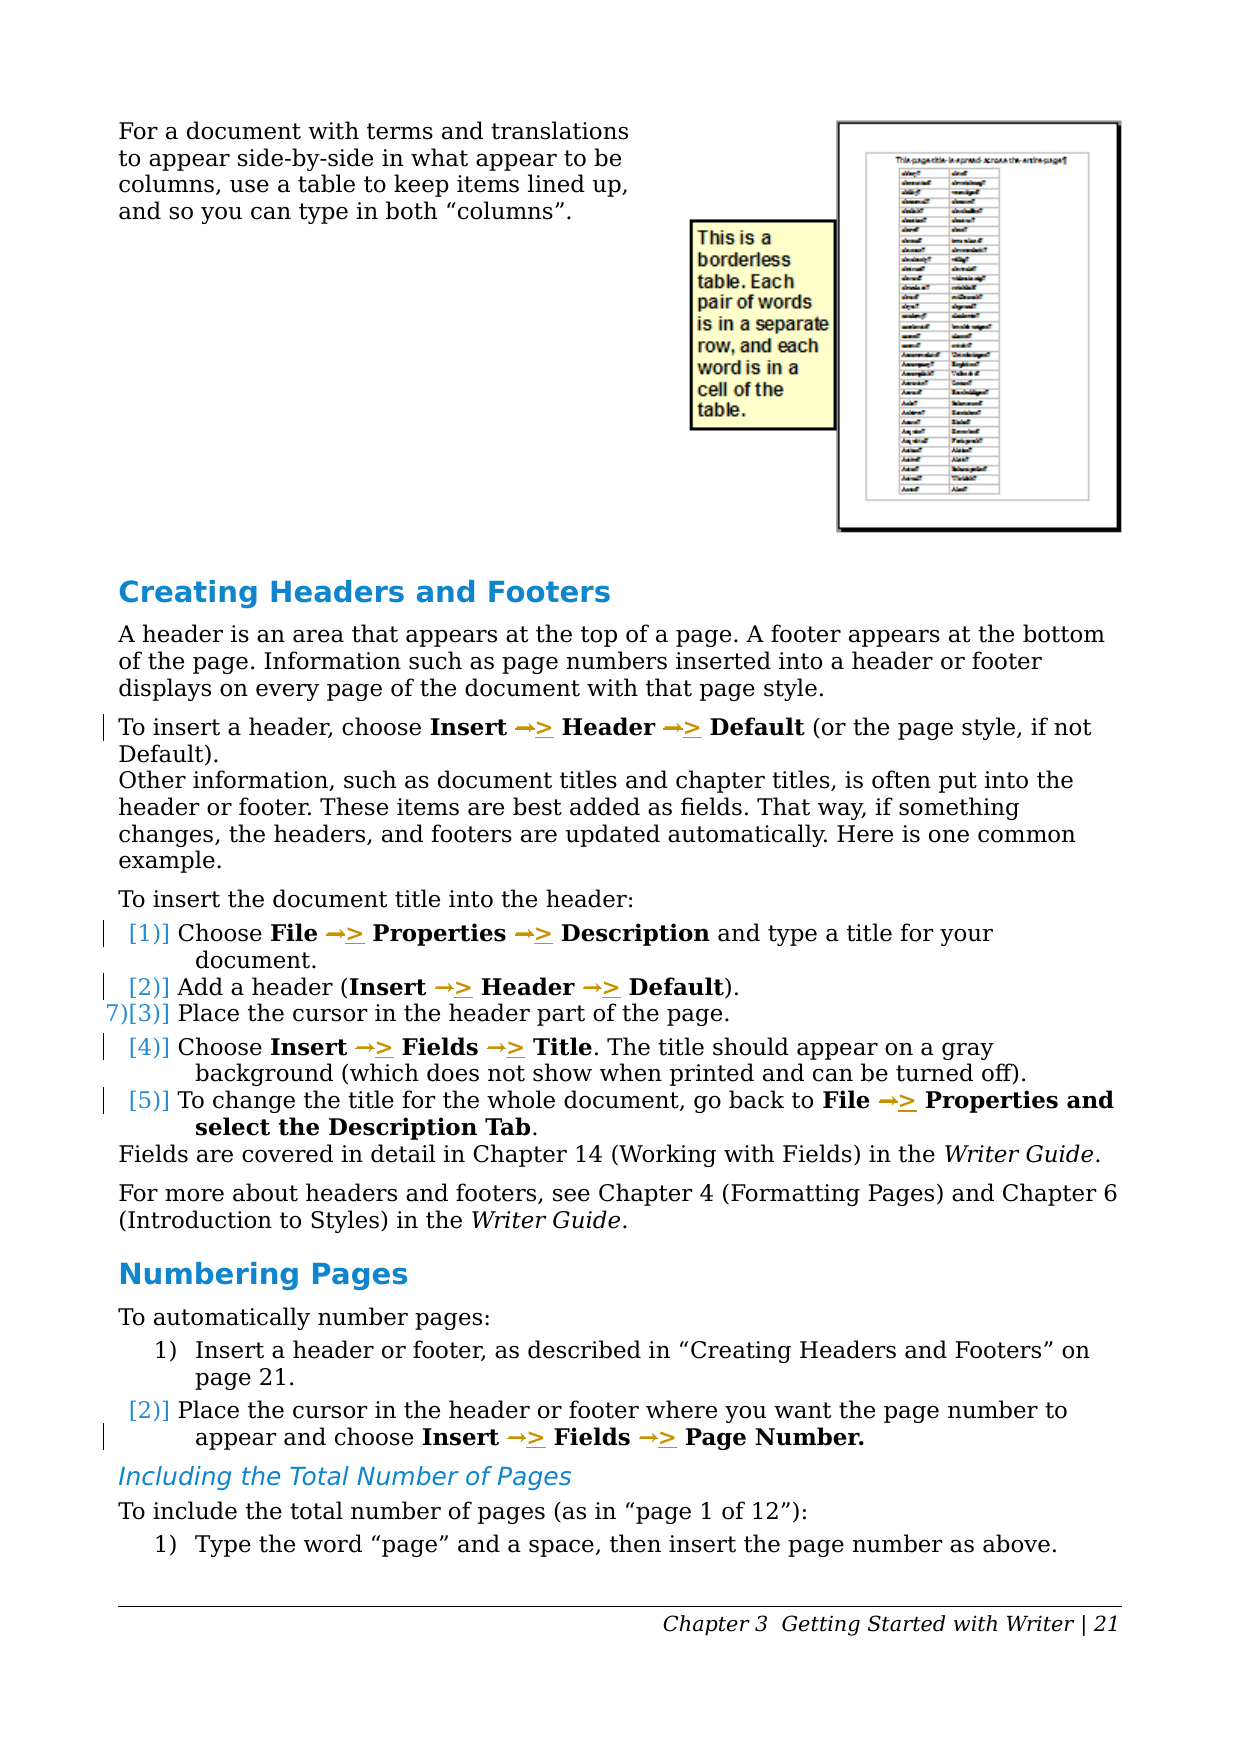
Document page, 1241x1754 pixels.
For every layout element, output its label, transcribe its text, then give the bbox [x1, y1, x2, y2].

text A header is an area that appears at the top of a page. A footer appears at the bottom of the page. Information such as page numbers inserted into a header or footer displays on every page of the document with that page style. [118, 621, 1122, 701]
table_cell For a document with terms and translations to appear side-by-side in what appear to be columns, use a table to keep items lined up, and so you can type in both “columns”. [118, 118, 651, 563]
list To change the title for the whole document, go back to File > Properties and select the Description Tab. [177, 1087, 1122, 1141]
text To insert a header, choose Insert > Header > Default (or the page style, if not Default). [118, 714, 1122, 767]
list To include the total number of pages (as in “page 1 of 12”): [118, 1498, 1122, 1524]
subtitle Creating Headers and Footers [118, 575, 1122, 609]
list To automatically number pages: [118, 1304, 1122, 1331]
subtitle Numbering Pages [118, 1258, 1122, 1292]
text Other information, such as document titles and chapter titles, is often put into the header or footer. These items are best added as fields. That way, if something changes, the headers, and footers are updated automatically. Here is one common example. [118, 767, 1122, 874]
list Insert a header or footer, as described in “Creating Headers and Footers” on page 22. [177, 1337, 1122, 1391]
list Add a header (Insert > Header > Default). [177, 973, 1122, 1000]
list Choose Insert > Fields > Title. The title should appear on a gray background (which does not show when printed and can be turned off). [177, 1033, 1122, 1087]
text For more about headers and footers, see Chapter 4 (Formatting Pages) and Chapter 6 (Introduction to Styles) in the Writer Guide. [118, 1180, 1122, 1233]
list Place the cursor in the header part of the page. [177, 1000, 1122, 1027]
list To insert the document title into the header: [118, 887, 1122, 913]
picture [687, 118, 1126, 534]
text Fields are covered in detail in Chapter 14 (Working with Fields) in the Writer Guide. [118, 1141, 1122, 1168]
table_cell [651, 118, 1126, 563]
list Place the cursor in the header or footer where you want the page number to appear and choose Insert > Fields > Page Number. [177, 1397, 1122, 1450]
subtitle Including the Total Number of Pages [118, 1462, 1122, 1491]
list Type the word “page” and a space, then insert the page number as above. [177, 1531, 1122, 1558]
list Choose File > Properties > Description and type a title for your document. [177, 920, 1122, 973]
